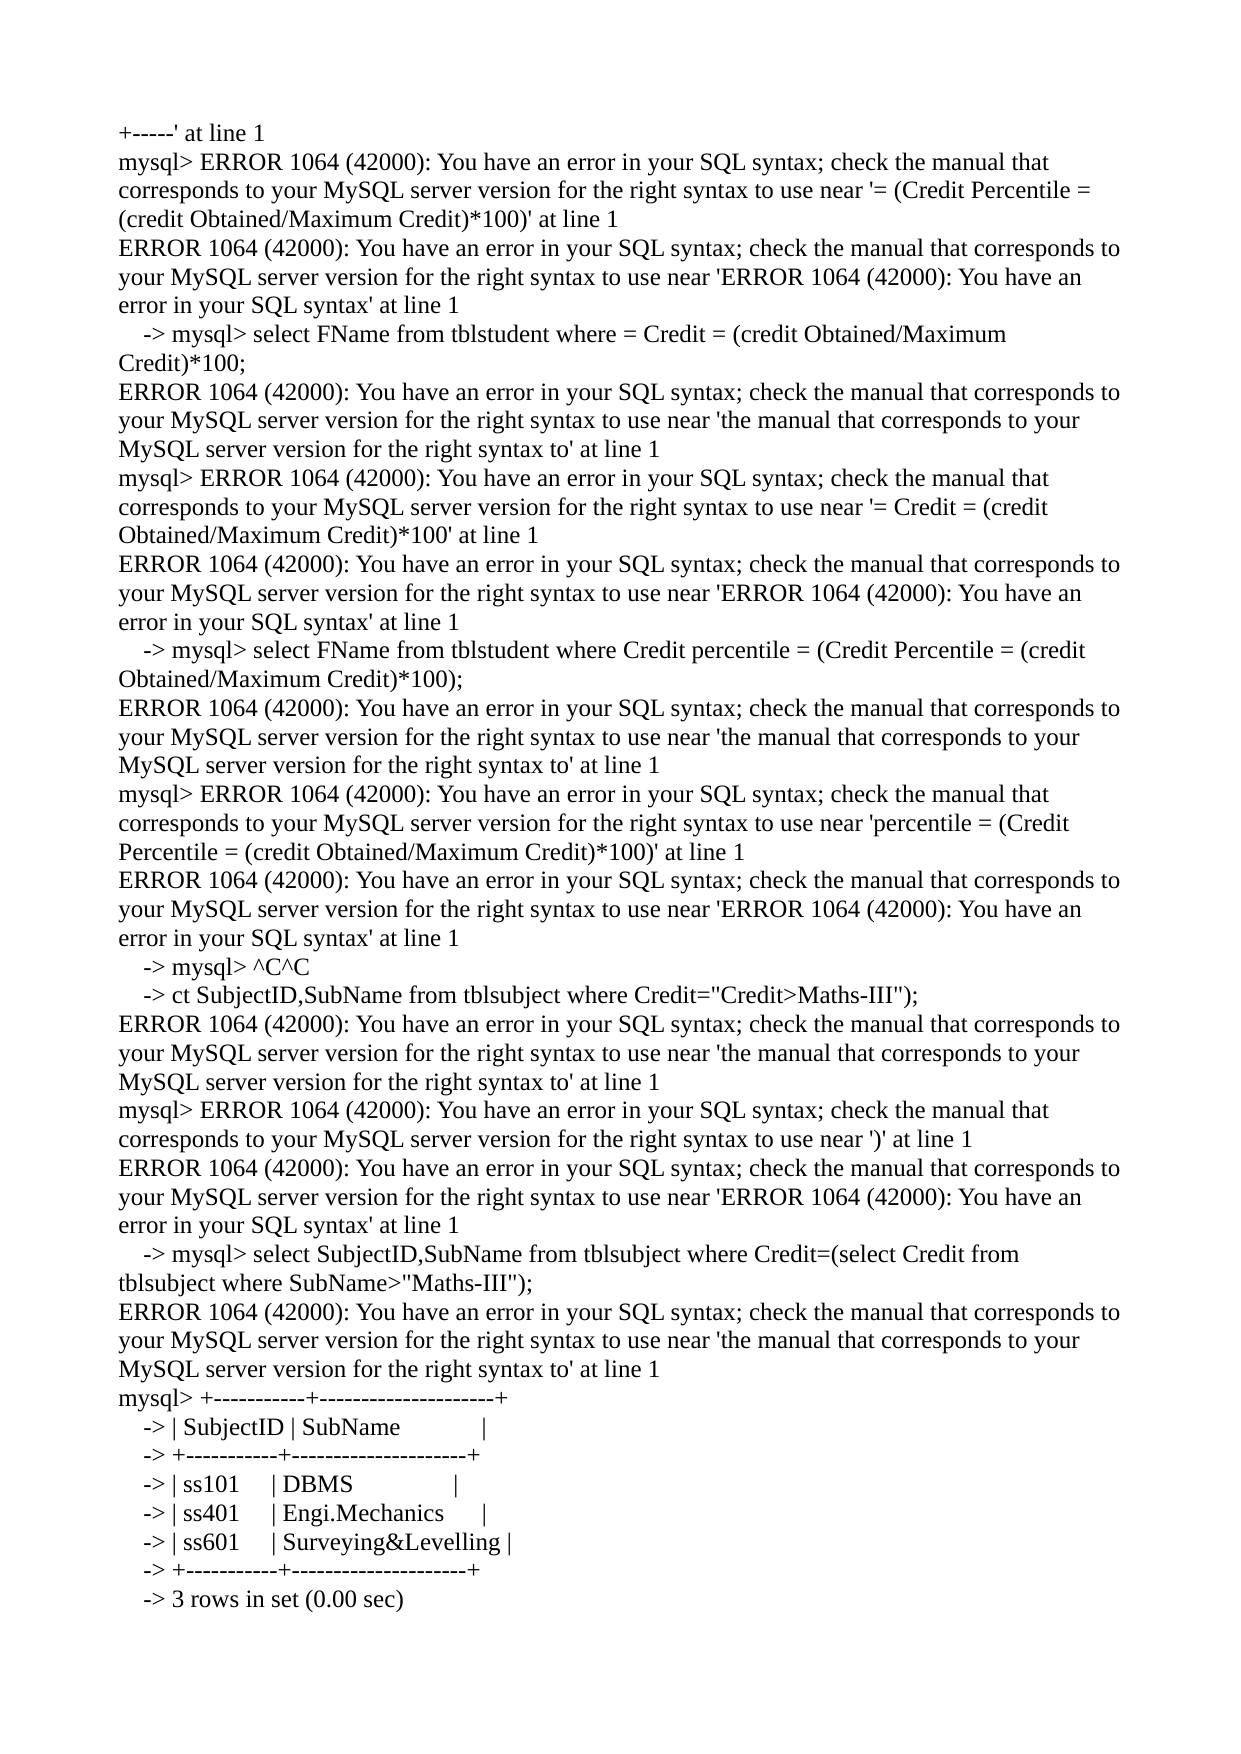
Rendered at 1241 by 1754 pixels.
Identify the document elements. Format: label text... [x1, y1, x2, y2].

text ERROR 1064 (42000): You have an error in your SQL syntax; check the manual that corresponds to your MySQL server version for the right syntax to use near 'ERROR 1064 (42000): You have an error in your SQL syntax' at line 1 [118, 1153, 1122, 1239]
text -> mysql> ^C^C [118, 952, 1122, 981]
text -> | SubjectID | SubName | [118, 1412, 1122, 1441]
text ERROR 1064 (42000): You have an error in your SQL syntax; check the manual that corresponds to your MySQL server version for the right syntax to use near 'the manual that corresponds to your MySQL server version for the right syntax to' at line 1 [118, 377, 1122, 463]
text -> | ss101 | DBMS | [118, 1469, 1122, 1498]
text ERROR 1064 (42000): You have an error in your SQL syntax; check the manual that corresponds to your MySQL server version for the right syntax to use near 'the manual that corresponds to your MySQL server version for the right syntax to' at line 1 [118, 1009, 1122, 1096]
text -> mysql> select FName from tblstudent where = Credit = (credit Obtained/Maximum Credit)*100; [118, 319, 1122, 377]
text -> | ss401 | Engi.Mechanics | [118, 1498, 1122, 1527]
text -> +-----------+---------------------+ [118, 1441, 1122, 1469]
text -> mysql> select SubjectID,SubName from tblsubject where Credit=(select Credit from tblsubject where SubName>"Maths-III"); [118, 1239, 1122, 1297]
text ERROR 1064 (42000): You have an error in your SQL syntax; check the manual that corresponds to your MySQL server version for the right syntax to use near 'ERROR 1064 (42000): You have an error in your SQL syntax' at line 1 [118, 549, 1122, 636]
text mysql> ERROR 1064 (42000): You have an error in your SQL syntax; check the manual that corresponds to your MySQL server version for the right syntax to use near 'percentile = (Credit Percentile = (credit Obtained/Maximum Credit)*100)' at line 1 [118, 779, 1122, 866]
text mysql> +-----------+---------------------+ [118, 1383, 1122, 1412]
text -> ct SubjectID,SubName from tblsubject where Credit="Credit>Maths-III"); [118, 981, 1122, 1009]
text -> 3 rows in set (0.00 sec) [118, 1584, 1122, 1613]
text mysql> ERROR 1064 (42000): You have an error in your SQL syntax; check the manual that corresponds to your MySQL server version for the right syntax to use near '= Credit = (credit Obtained/Maximum Credit)*100' at line 1 [118, 463, 1122, 549]
text +-----' at line 1 [118, 118, 1122, 147]
text mysql> ERROR 1064 (42000): You have an error in your SQL syntax; check the manual that corresponds to your MySQL server version for the right syntax to use near '= (Credit Percentile = (credit Obtained/Maximum Credit)*100)' at line 1 [118, 147, 1122, 233]
text ERROR 1064 (42000): You have an error in your SQL syntax; check the manual that corresponds to your MySQL server version for the right syntax to use near 'ERROR 1064 (42000): You have an error in your SQL syntax' at line 1 [118, 866, 1122, 952]
text ERROR 1064 (42000): You have an error in your SQL syntax; check the manual that corresponds to your MySQL server version for the right syntax to use near 'the manual that corresponds to your MySQL server version for the right syntax to' at line 1 [118, 1297, 1122, 1383]
text mysql> ERROR 1064 (42000): You have an error in your SQL syntax; check the manual that corresponds to your MySQL server version for the right syntax to use near ')' at line 1 [118, 1096, 1122, 1153]
text ERROR 1064 (42000): You have an error in your SQL syntax; check the manual that corresponds to your MySQL server version for the right syntax to use near 'ERROR 1064 (42000): You have an error in your SQL syntax' at line 1 [118, 233, 1122, 319]
text -> mysql> select FName from tblstudent where Credit percentile = (Credit Percentile = (credit Obtained/Maximum Credit)*100); [118, 636, 1122, 693]
text ERROR 1064 (42000): You have an error in your SQL syntax; check the manual that corresponds to your MySQL server version for the right syntax to use near 'the manual that corresponds to your MySQL server version for the right syntax to' at line 1 [118, 693, 1122, 779]
text -> | ss601 | Surveying&Levelling | [118, 1527, 1122, 1556]
text -> +-----------+---------------------+ [118, 1556, 1122, 1584]
